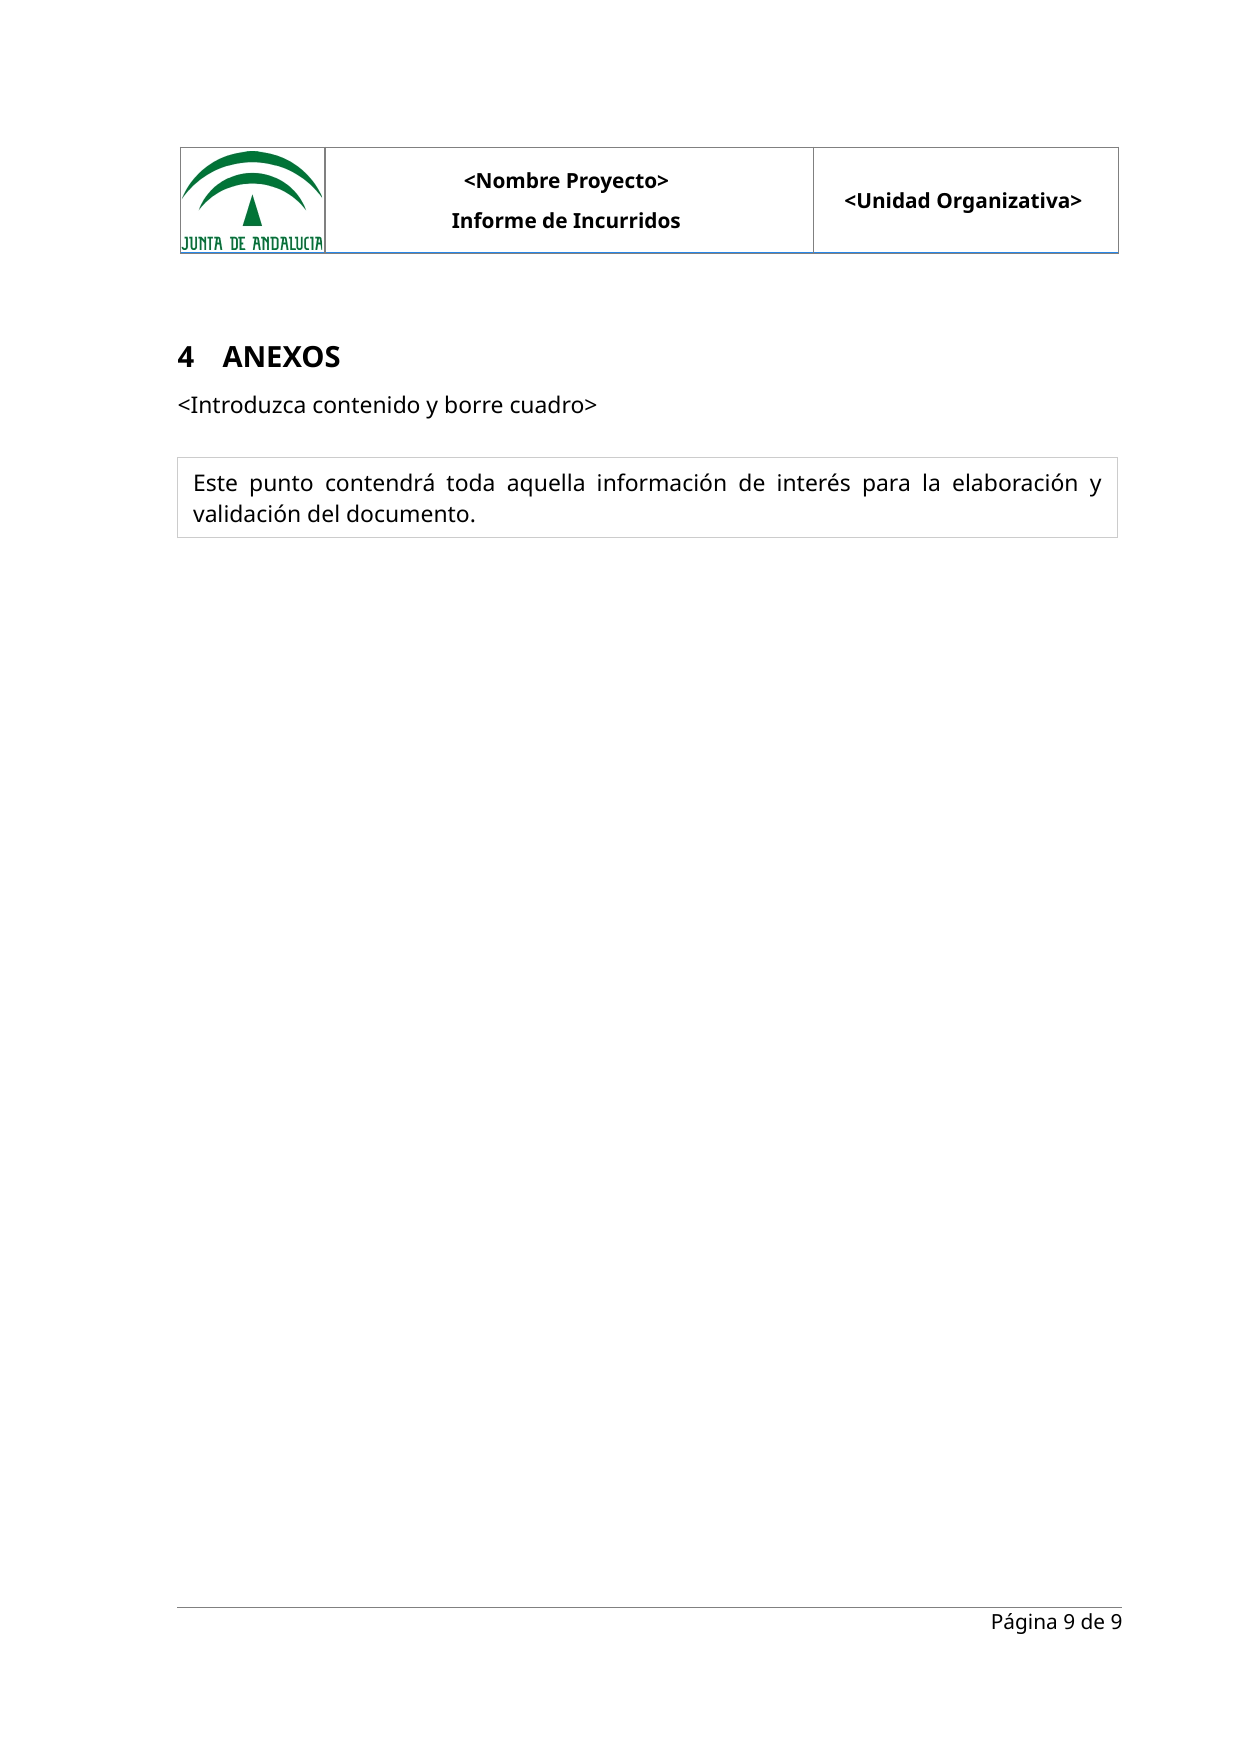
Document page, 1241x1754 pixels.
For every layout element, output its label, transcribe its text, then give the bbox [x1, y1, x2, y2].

picture [181, 151, 323, 250]
subtitle ANEXOS [177, 336, 1122, 376]
text Este punto contendrá toda aquella información de interés para la elaboración y validación del documento. [193, 467, 1102, 529]
text <Introduzca contenido y borre cuadro> [177, 389, 1122, 420]
